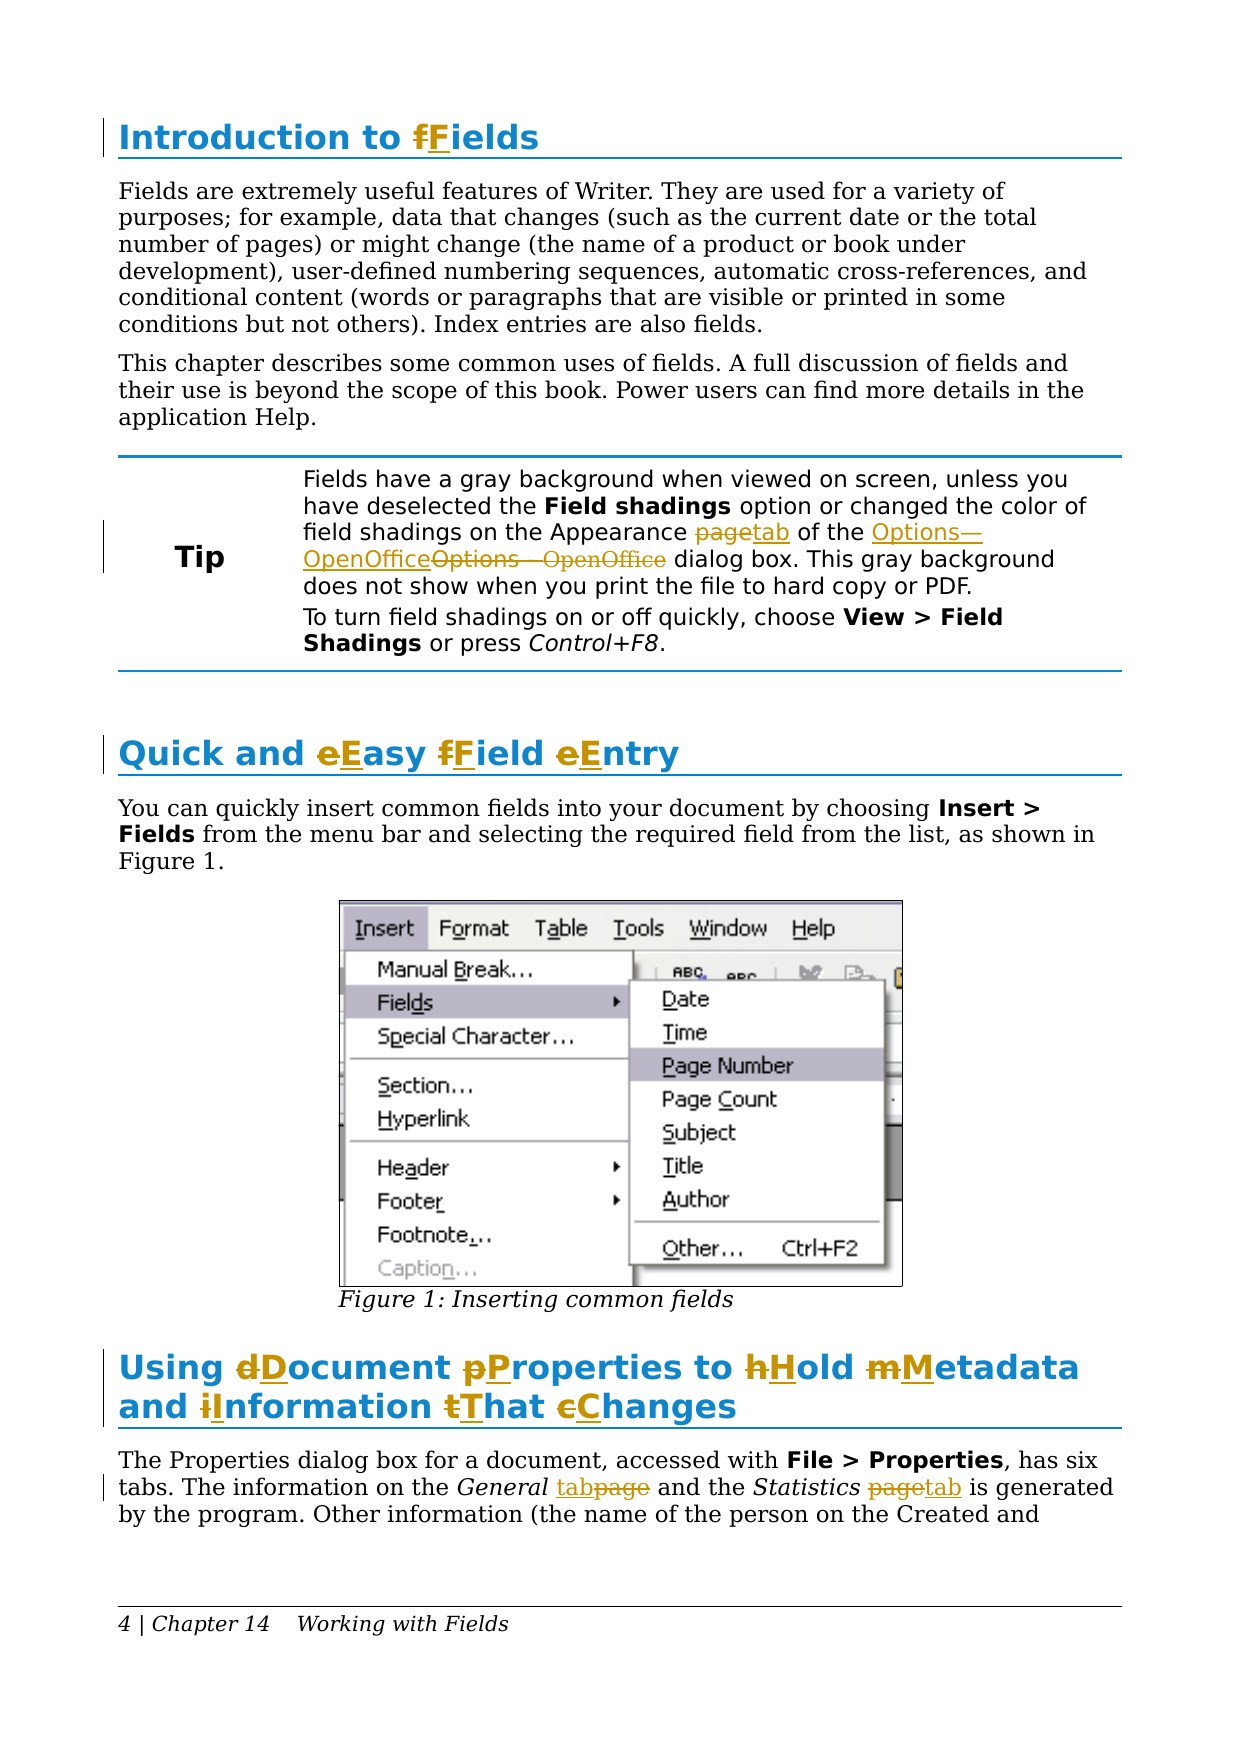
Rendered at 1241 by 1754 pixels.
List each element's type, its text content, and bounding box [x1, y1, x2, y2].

subtitle Quick and Easy Field Entry [118, 735, 1122, 774]
text Figure 1: Inserting common fields [338, 1286, 902, 1313]
text Fields are extremely useful features of Writer. They are used for a variety of purposes; for example, data that changes (such as the current date or the total number of pages) or might change (the name of a product or book under development), user-defined numbering sequences, automatic cross-references, and conditional content (words or paragraphs that are visible or printed in some conditions but not others). Index entries are also fields. [118, 178, 1122, 338]
text You can quickly insert common fields into your document by choosing Insert > Fields from the menu bar and selecting the required field from the list, as shown in Figure 1. [118, 795, 1122, 875]
text The Properties dialog box for a document, accessed with File > Properties, has six tabs. The information on the General tab and the Statistics tab is generated by the program. Other information (the name of the person on the Created and [118, 1447, 1122, 1527]
table_header Tip [118, 458, 281, 670]
text This chapter describes some common uses of fields. A full discussion of fields and their use is beyond the scope of this book. Power users can find more details in the application Help. [118, 350, 1122, 430]
picture [340, 901, 902, 1286]
subtitle Introduction to Fields [118, 118, 1122, 157]
subtitle Using Document Properties to Hold Metadata and Information That Changes [118, 1349, 1122, 1427]
table_header Fields have a gray background when viewed on screen, unless you have deselected the Field shadings option or changed the color of field shadings on the Appearance tab of the Options—OpenOffice dialog box. This gray background does not show when you print the file to hard copy or PDF. To turn field shadings on or off quickly, choose View > Field Shadings or press Control+F8. [281, 458, 1122, 670]
